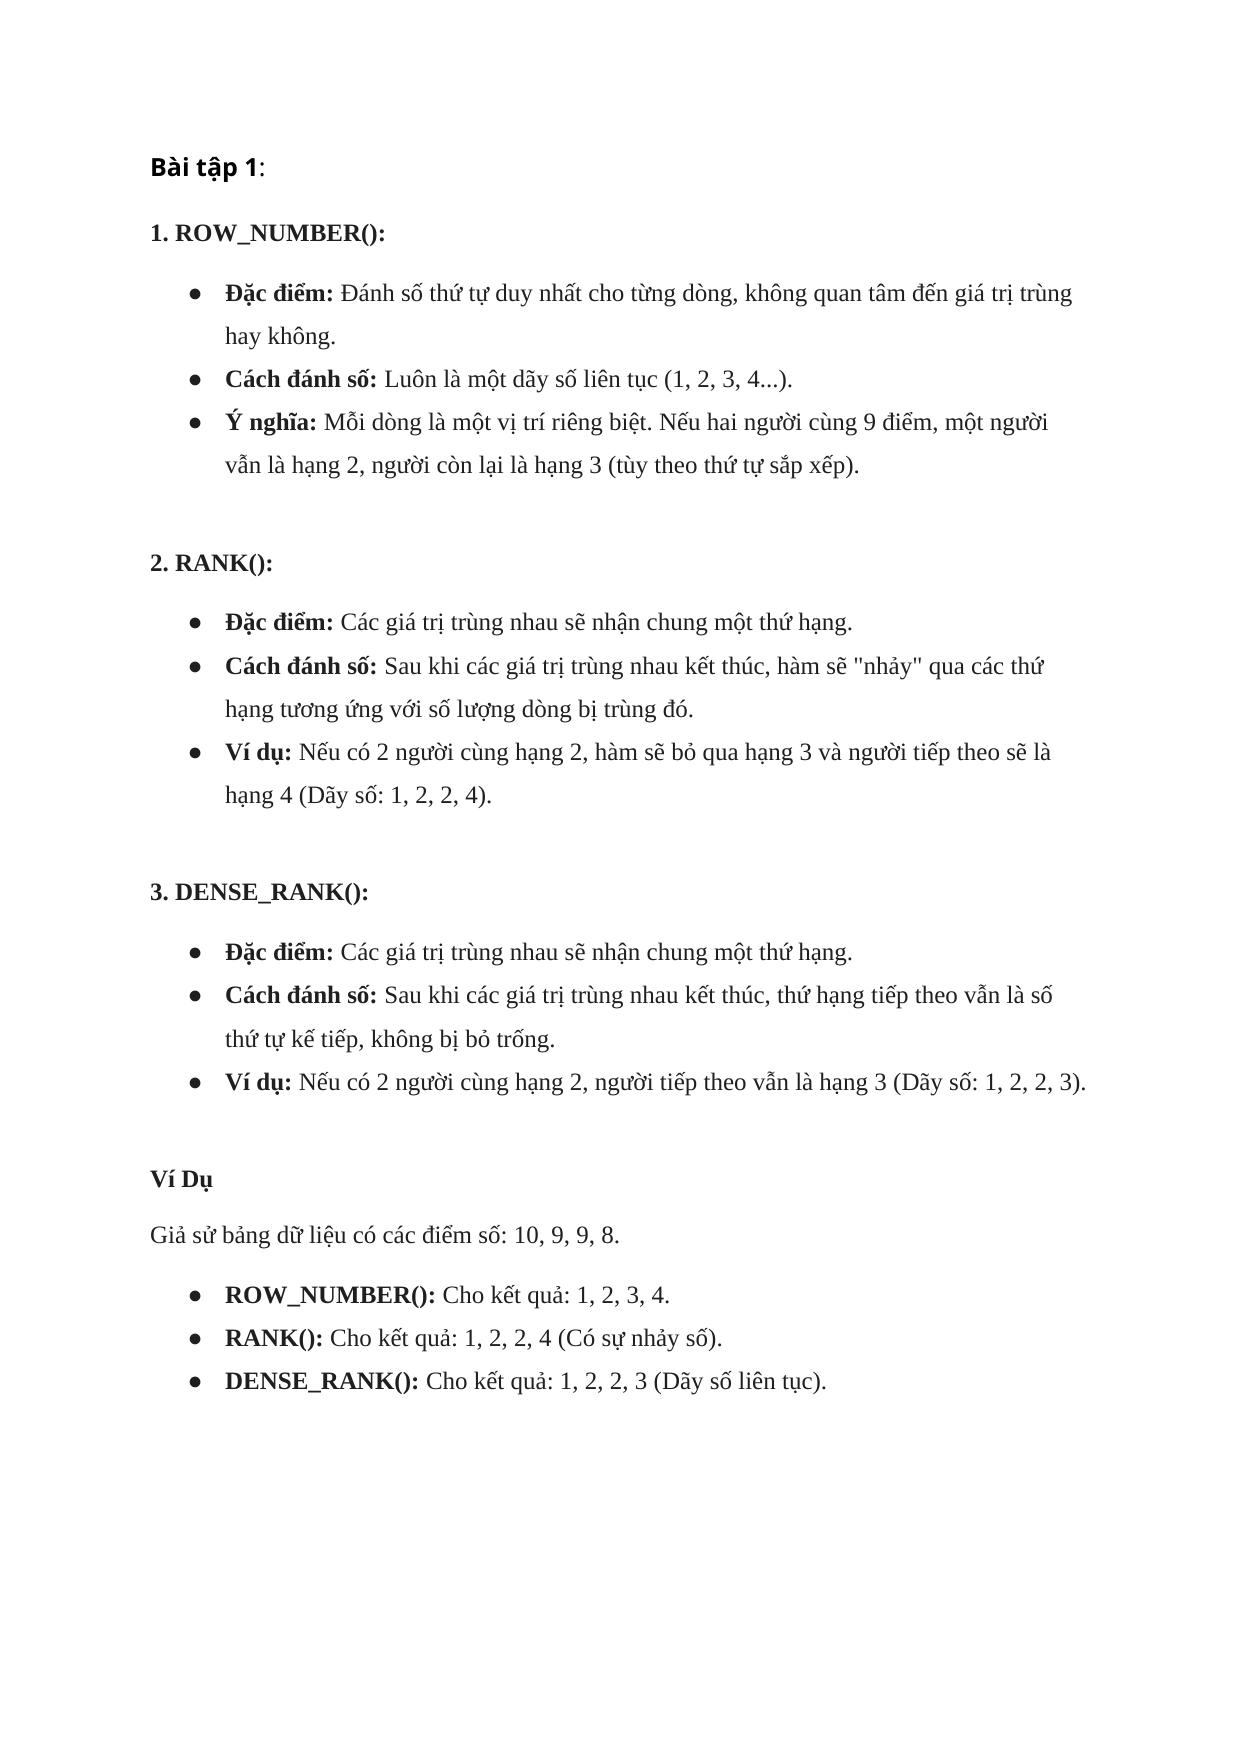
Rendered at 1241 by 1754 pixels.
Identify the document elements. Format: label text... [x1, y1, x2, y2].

list DENSE_RANK(): Cho kết quả: 1, 2, 2, 3 (Dãy số liên tục). [187, 1366, 1090, 1395]
text Giả sử bảng dữ liệu có các điểm số: 10, 9, 9, 8. [150, 1220, 1090, 1249]
subtitle Ví Dụ [150, 1164, 1090, 1193]
list Cách đánh số: Sau khi các giá trị trùng nhau kết thúc, hàm sẽ "nhảy" qua các thứ hạng tương ứng với số lượng dòng bị trùng đó. [187, 651, 1090, 723]
list Cách đánh số: Sau khi các giá trị trùng nhau kết thúc, thứ hạng tiếp theo vẫn là số thứ tự kế tiếp, không bị bỏ trống. [187, 981, 1090, 1052]
text 2. RANK(): [150, 548, 1090, 576]
list RANK(): Cho kết quả: 1, 2, 2, 4 (Có sự nhảy số). [187, 1323, 1090, 1352]
list Ví dụ: Nếu có 2 người cùng hạng 2, hàm sẽ bỏ qua hạng 3 và người tiếp theo sẽ là hạng 4 (Dãy số: 1, 2, 2, 4). [187, 737, 1090, 809]
list ROW_NUMBER(): Cho kết quả: 1, 2, 3, 4. [187, 1280, 1090, 1308]
list Ví dụ: Nếu có 2 người cùng hạng 2, người tiếp theo vẫn là hạng 3 (Dãy số: 1, 2, 2, 3). [187, 1067, 1090, 1096]
list Đặc điểm: Các giá trị trùng nhau sẽ nhận chung một thứ hạng. [187, 607, 1090, 636]
text 3. DENSE_RANK(): [150, 877, 1090, 906]
text Bài tập 1: [150, 150, 1090, 184]
list Đặc điểm: Đánh số thứ tự duy nhất cho từng dòng, không quan tâm đến giá trị trùng hay không. [187, 277, 1090, 349]
list Ý nghĩa: Mỗi dòng là một vị trí riêng biệt. Nếu hai người cùng 9 điểm, một người vẫn là hạng 2, người còn lại là hạng 3 (tùy theo thứ tự sắp xếp). [187, 407, 1090, 479]
list Đặc điểm: Các giá trị trùng nhau sẽ nhận chung một thứ hạng. [187, 937, 1090, 966]
text 1. ROW_NUMBER(): [150, 218, 1090, 246]
list Cách đánh số: Luôn là một dãy số liên tục (1, 2, 3, 4...). [187, 364, 1090, 393]
